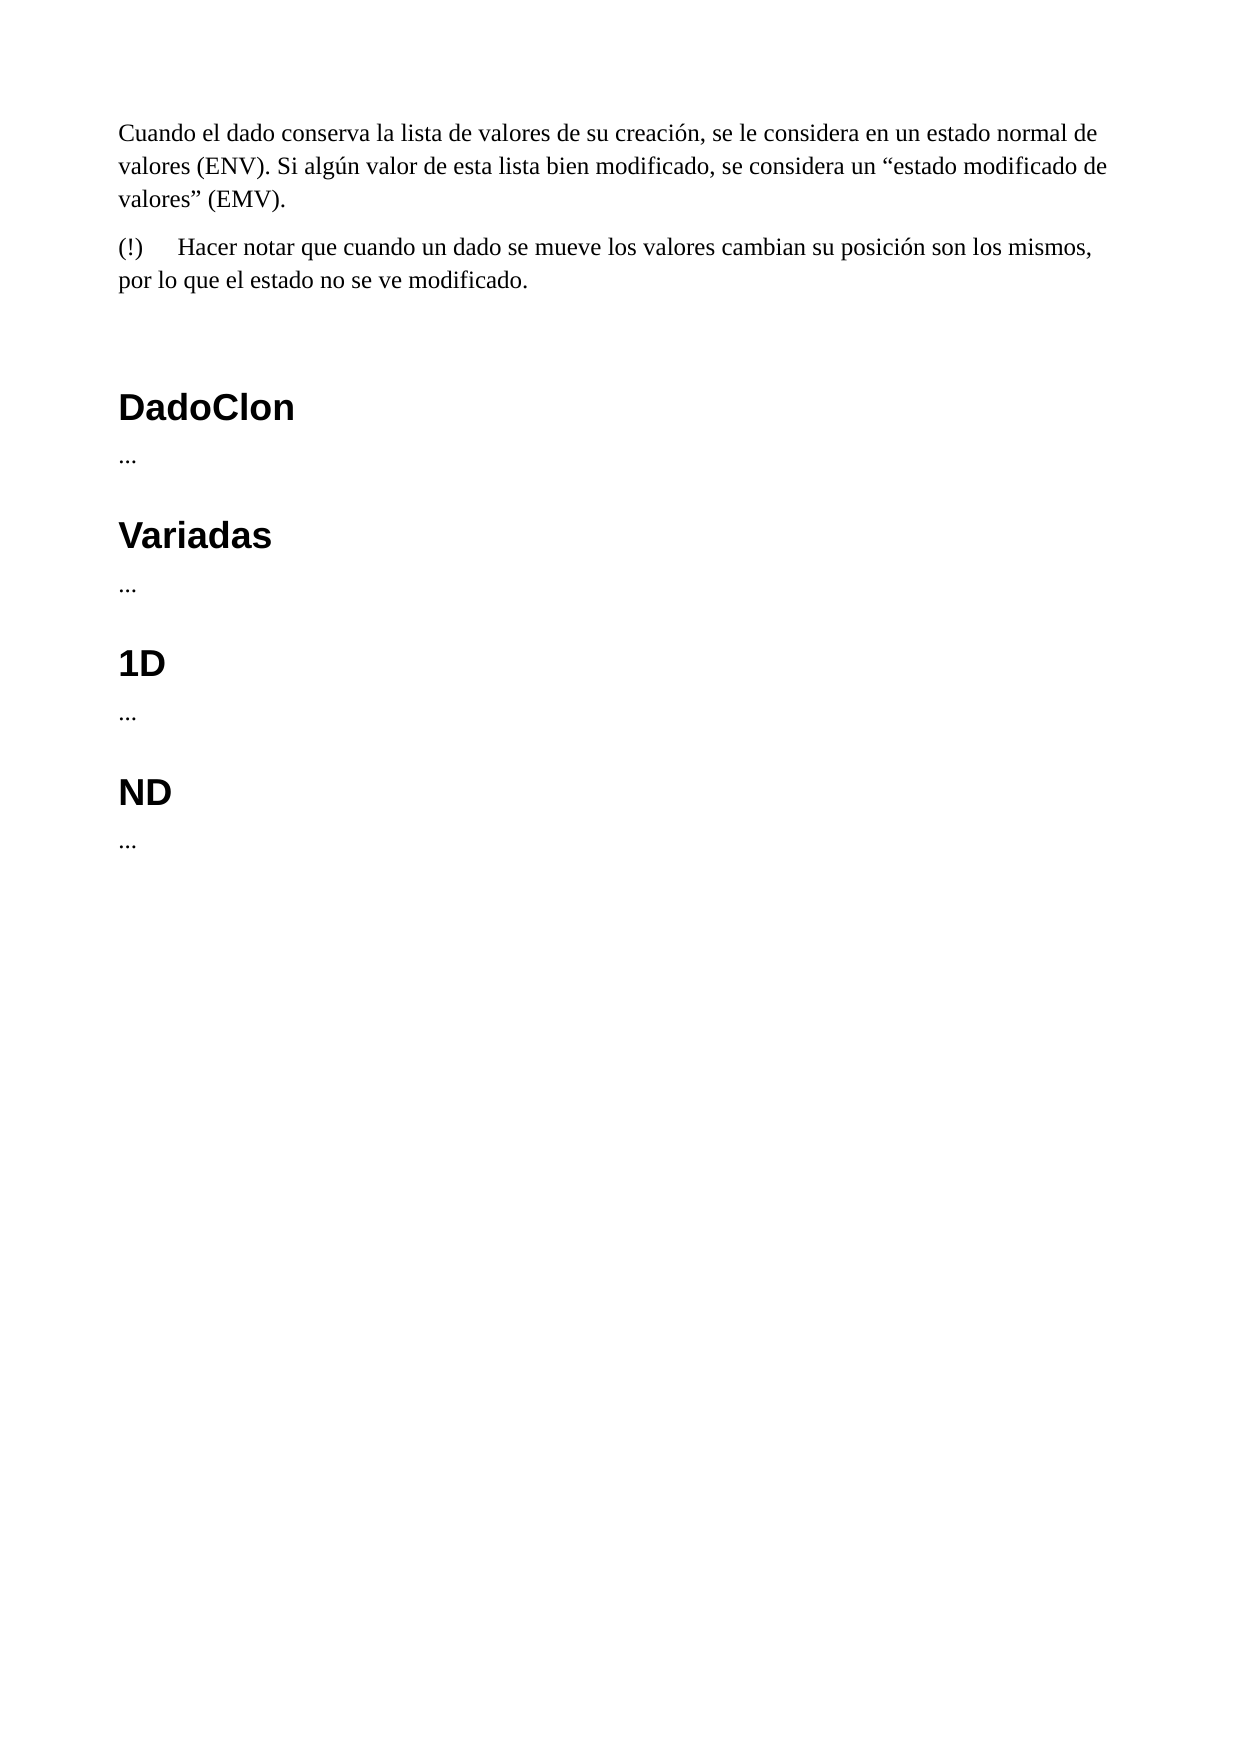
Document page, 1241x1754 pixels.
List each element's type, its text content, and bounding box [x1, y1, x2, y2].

subtitle ND [118, 770, 1122, 813]
text ... [118, 441, 1122, 469]
text ... [118, 569, 1122, 598]
text Cuando el dado conserva la lista de valores de su creación, se le considera en un estado normal de valores (ENV). Si algún valor de esta lista bien modificado, se considera un “estado modificado de valores” (EMV). [118, 118, 1122, 213]
text ... [118, 697, 1122, 726]
subtitle Variadas [118, 513, 1122, 556]
subtitle 1D [118, 641, 1122, 684]
text ... [118, 825, 1122, 854]
text (!) Hacer notar que cuando un dado se mueve los valores cambian su posición son los mismos, por lo que el estado no se ve modificado. [118, 232, 1122, 293]
subtitle DadoClon [118, 385, 1122, 428]
